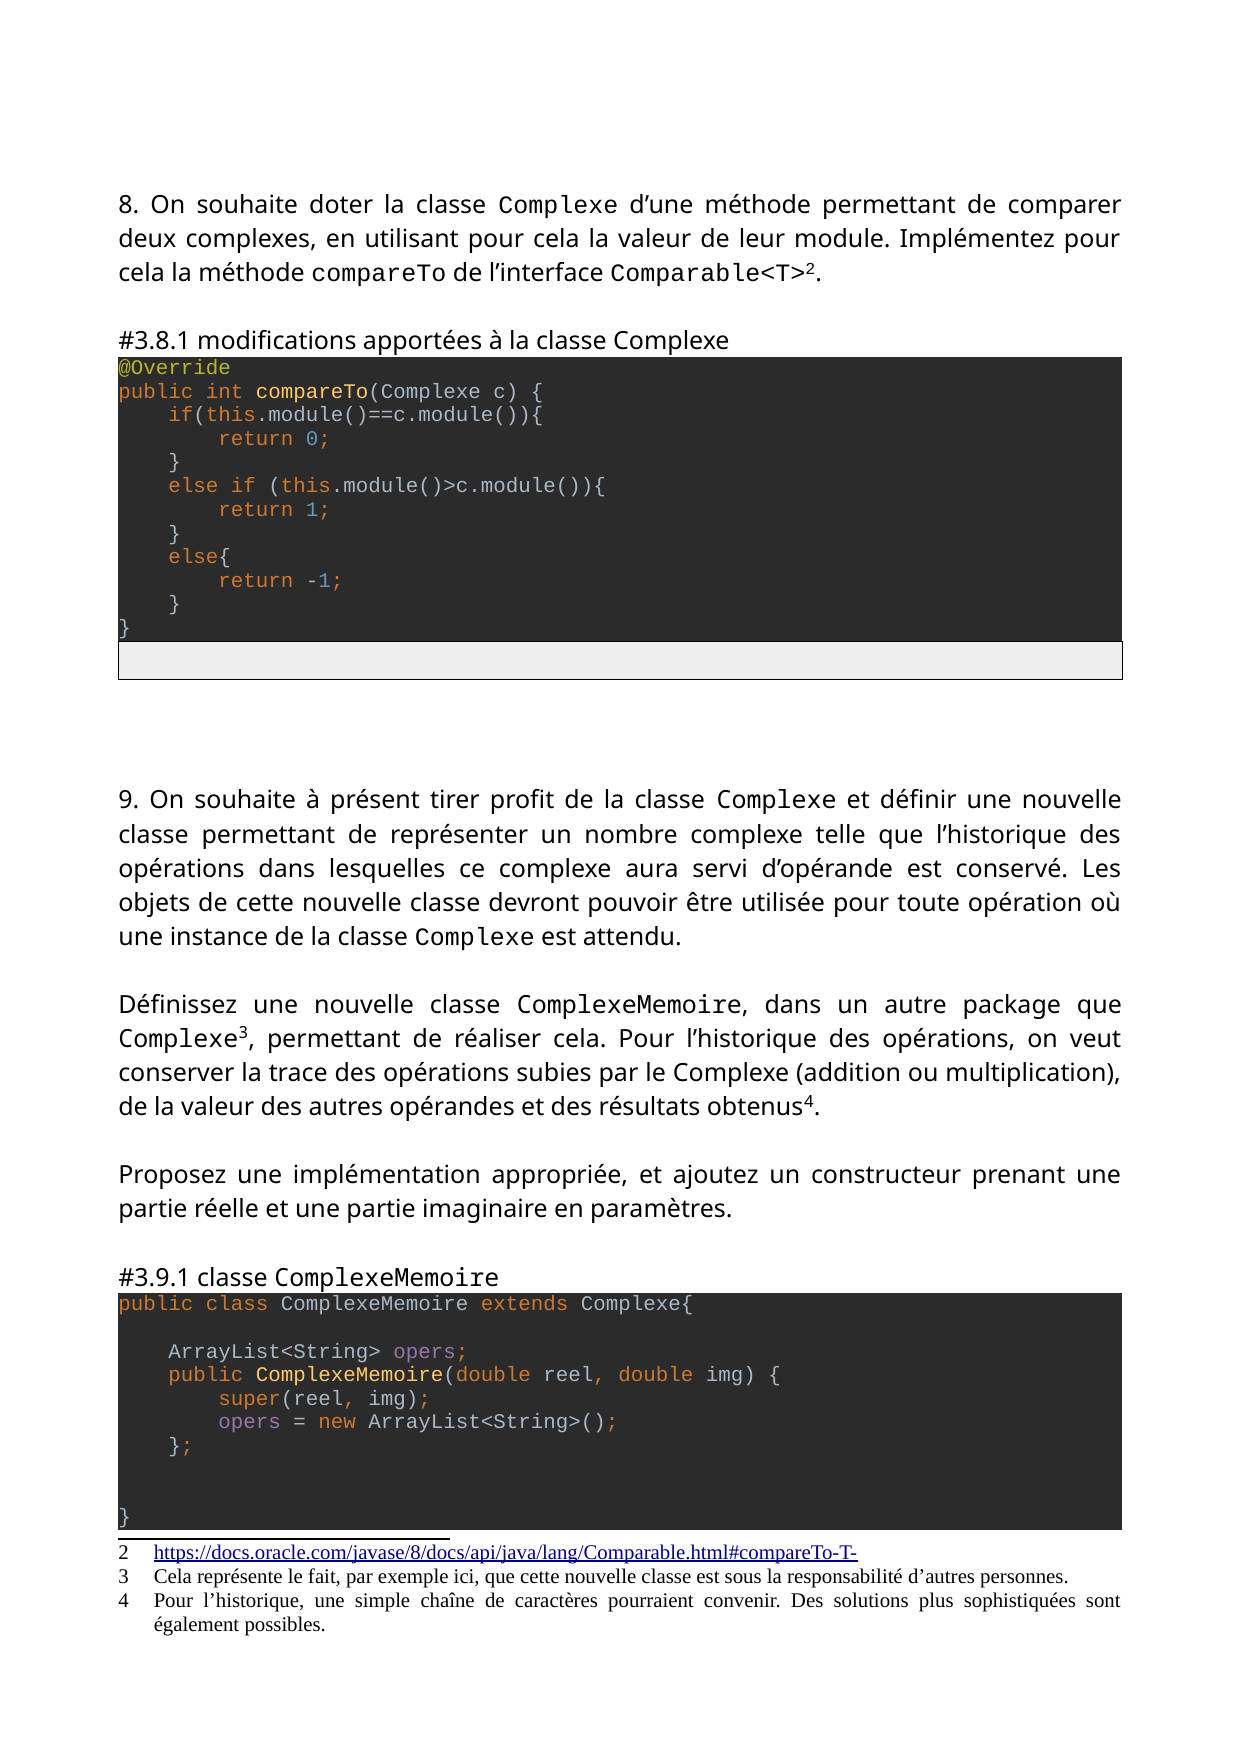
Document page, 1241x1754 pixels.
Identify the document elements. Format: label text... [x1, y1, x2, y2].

text Cela représente le fait, par exemple ici, que cette nouvelle classe est sous la responsabilité d’autres personnes. [118, 1564, 1122, 1588]
text 9. On souhaite à présent tirer profit de la classe Complexe et définir une nouvelle classe permettant de représenter un nombre complexe telle que l’historique des opérations dans lesquelles ce complexe aura servi d’opérande est conservé. Les objets de cette nouvelle classe devront pouvoir être utilisée pour toute opération où une instance de la classe Complexe est attendu. [118, 782, 1122, 953]
text @Override public int compareTo(Complexe c) { if(this.module()==c.module()){ return 0; } else if (this.module()>c.module()){ return 1; } else{ return -1; } } [118, 357, 1122, 641]
text Pour l’historique, une simple chaîne de caractères pourraient convenir. Des solutions plus sophistiquées sont également possibles. [118, 1588, 1122, 1636]
text https://docs.oracle.com/javase/8/docs/api/java/lang/Comparable.html#compareTo-T- [118, 1539, 1122, 1564]
text #3.8.1 modifications apportées à la classe Complexe [118, 323, 1122, 357]
text 8. On souhaite doter la classe Complexe d’une méthode permettant de comparer deux complexes, en utilisant pour cela la valeur de leur module. Implémentez pour cela la méthode compareTo de l’interface Comparable<T>. [118, 186, 1122, 289]
text #3.9.1 classe ComplexeMemoire [118, 1259, 1122, 1293]
text Proposez une implémentation appropriée, et ajoutez un constructeur prenant une partie réelle et une partie imaginaire en paramètres. [118, 1157, 1122, 1225]
text public class ComplexeMemoire extends Complexe{ ArrayList<String> opers; public ComplexeMemoire(double reel, double img) { super(reel, img); opers = new ArrayList<String>(); }; } [118, 1293, 1122, 1530]
text Définissez une nouvelle classe ComplexeMemoire, dans un autre package que Complexe, permettant de réaliser cela. Pour l’historique des opérations, on veut conserver la trace des opérations subies par le Complexe (addition ou multiplication), de la valeur des autres opérandes et des résultats obtenus. [118, 987, 1122, 1123]
